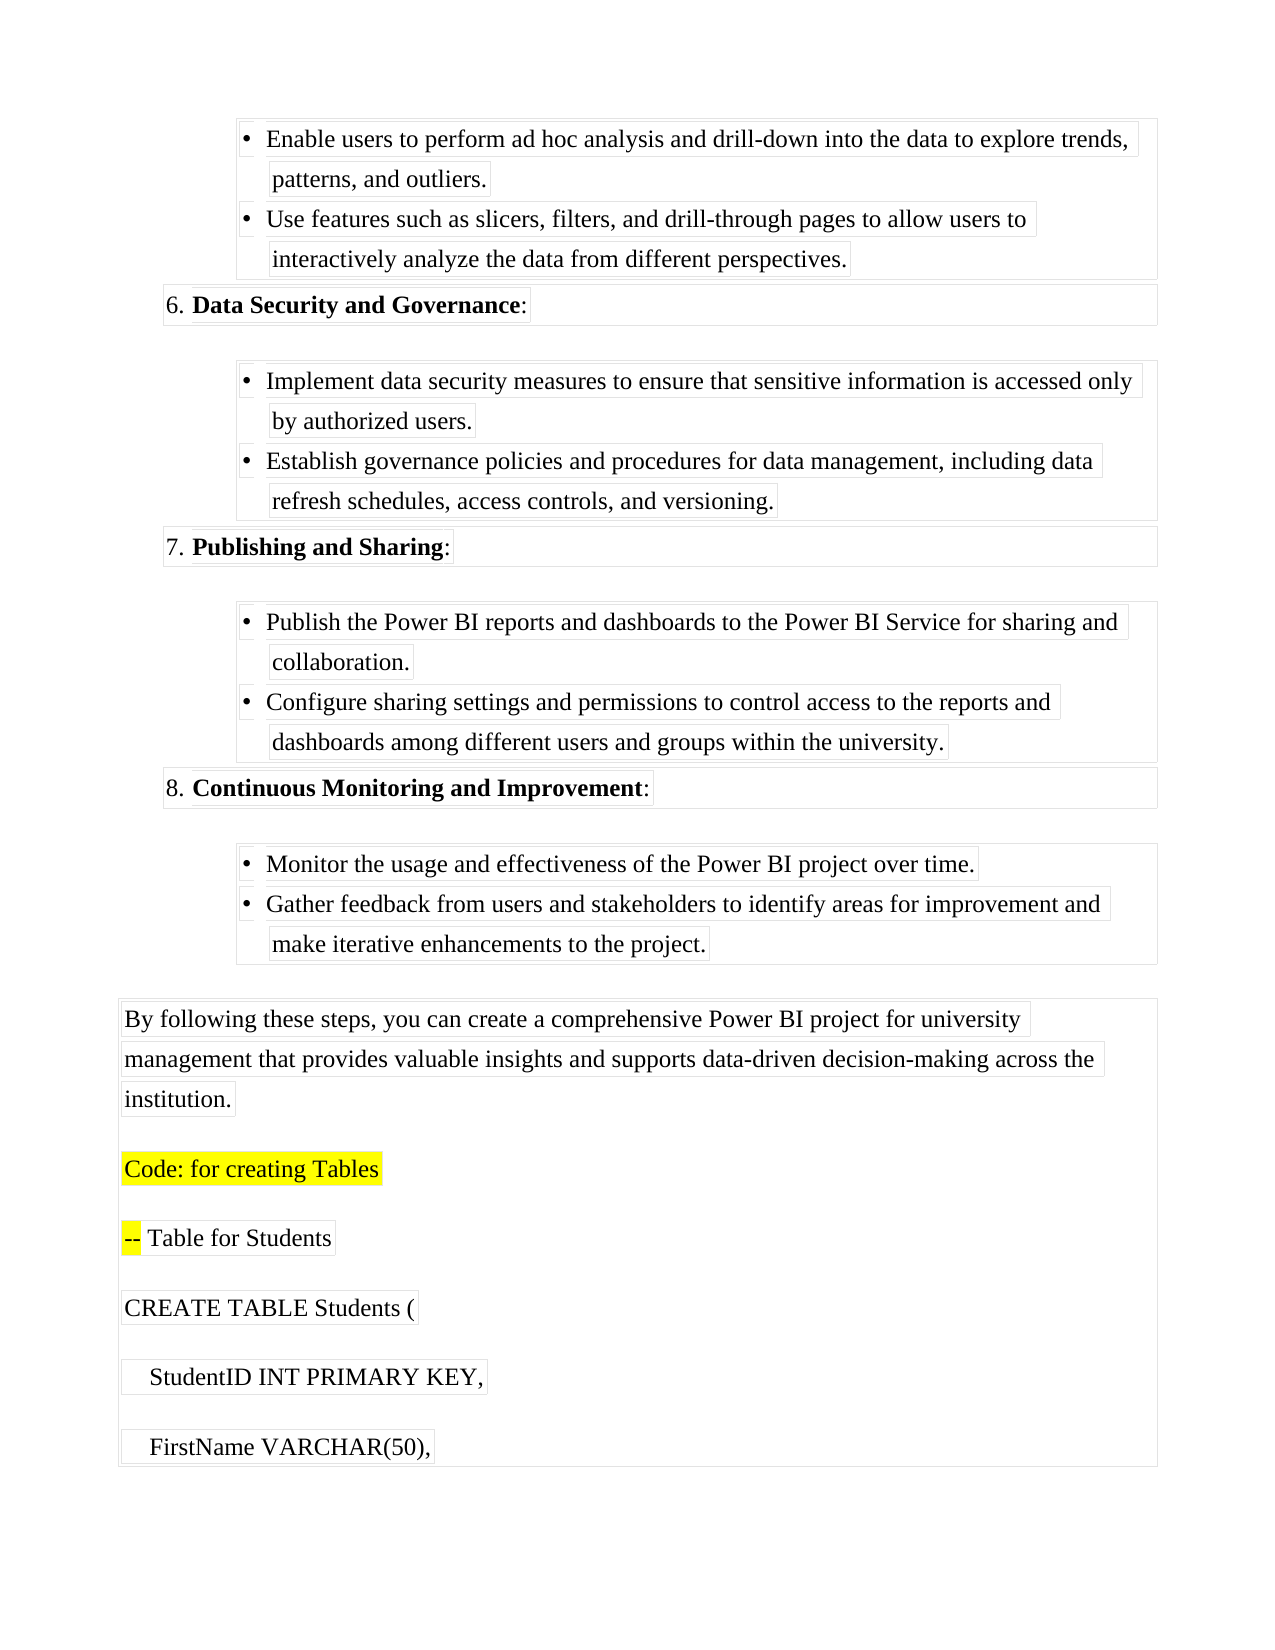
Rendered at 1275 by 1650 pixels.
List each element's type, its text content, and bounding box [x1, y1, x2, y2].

text FirstName VARCHAR(50), [119, 1426, 1157, 1466]
list Monitor the usage and effectiveness of the Power BI project over time. [237, 844, 1157, 881]
list Use features such as slicers, filters, and drill-through pages to allow users to interactively analyze the data from different perspectives. [237, 198, 1157, 279]
list Data Security and Governance: [164, 285, 1157, 325]
text By following these steps, you can create a comprehensive Power BI project for university management that provides valuable insights and supports data-driven decision-making across the institution. [119, 999, 1157, 1116]
list Establish governance policies and procedures for data management, including data refresh schedules, access controls, and versioning. [237, 440, 1157, 520]
list Implement data security measures to ensure that sensitive information is accessed only by authorized users. [237, 361, 1157, 437]
list Continuous Monitoring and Improvement: [164, 768, 1157, 808]
text -- Table for Students [119, 1217, 1157, 1255]
text StudentID INT PRIMARY KEY, [119, 1356, 1157, 1394]
list Publishing and Sharing: [164, 527, 1157, 566]
list Publish the Power BI reports and dashboards to the Power BI Service for sharing and collaboration. [237, 602, 1157, 679]
list Configure sharing settings and permissions to control access to the reports and dashboards among different users and groups within the university. [237, 681, 1157, 762]
list Enable users to perform ad hoc analysis and drill-down into the data to explore trends, patterns, and outliers. [237, 119, 1157, 196]
text Code: for creating Tables [119, 1148, 1157, 1186]
list Gather feedback from users and stakeholders to identify areas for improvement and make iterative enhancements to the project. [237, 883, 1157, 964]
text CREATE TABLE Students ( [119, 1287, 1157, 1324]
